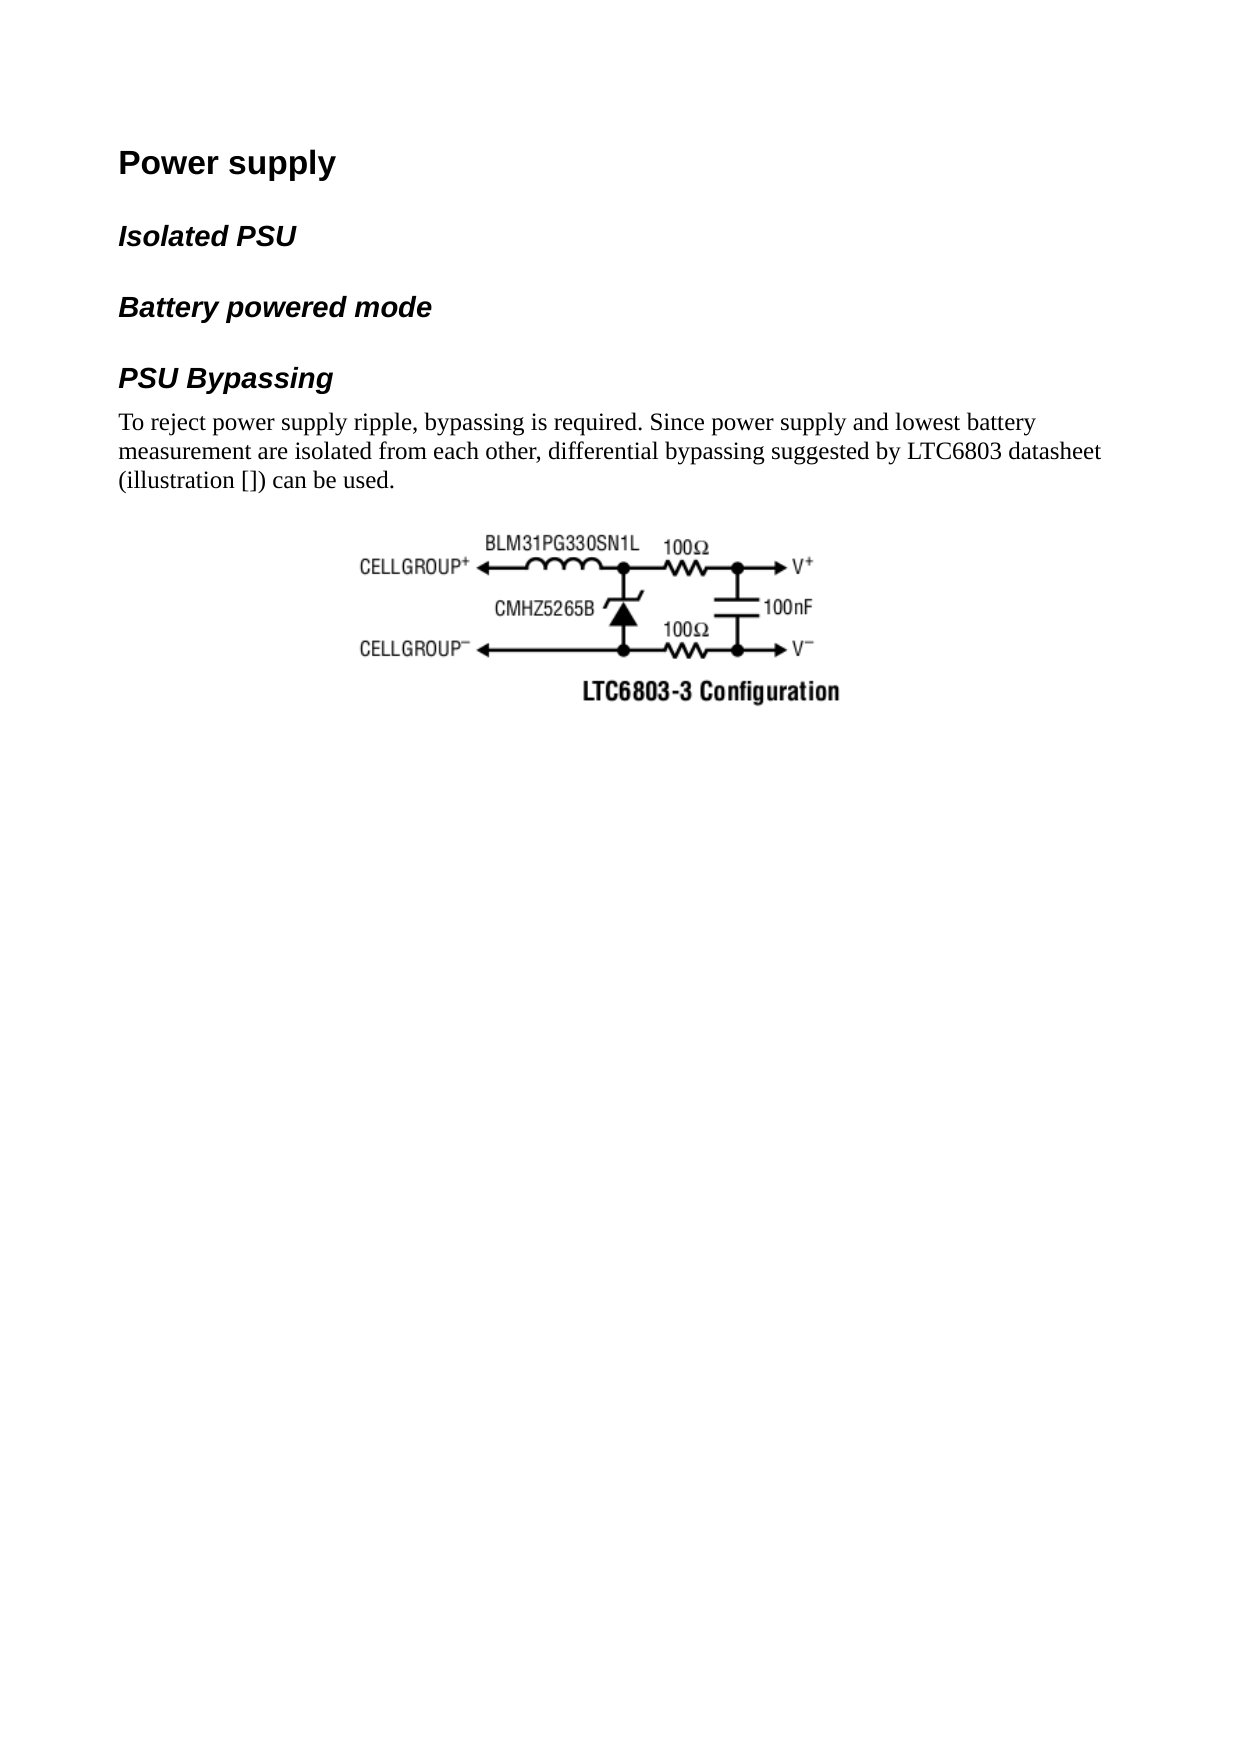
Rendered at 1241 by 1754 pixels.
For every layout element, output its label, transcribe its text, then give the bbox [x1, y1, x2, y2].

subtitle PSU Bypassing [118, 361, 1122, 395]
picture [332, 506, 908, 727]
subtitle Power supply [118, 143, 1122, 182]
subtitle Isolated PSU [118, 219, 1122, 253]
text To reject power supply ripple, bypassing is required. Since power supply and lowest battery measurement are isolated from each other, differential bypassing suggested by LTC6803 datasheet (illustration []) can be used. [118, 407, 1122, 494]
subtitle Battery powered mode [118, 290, 1122, 324]
